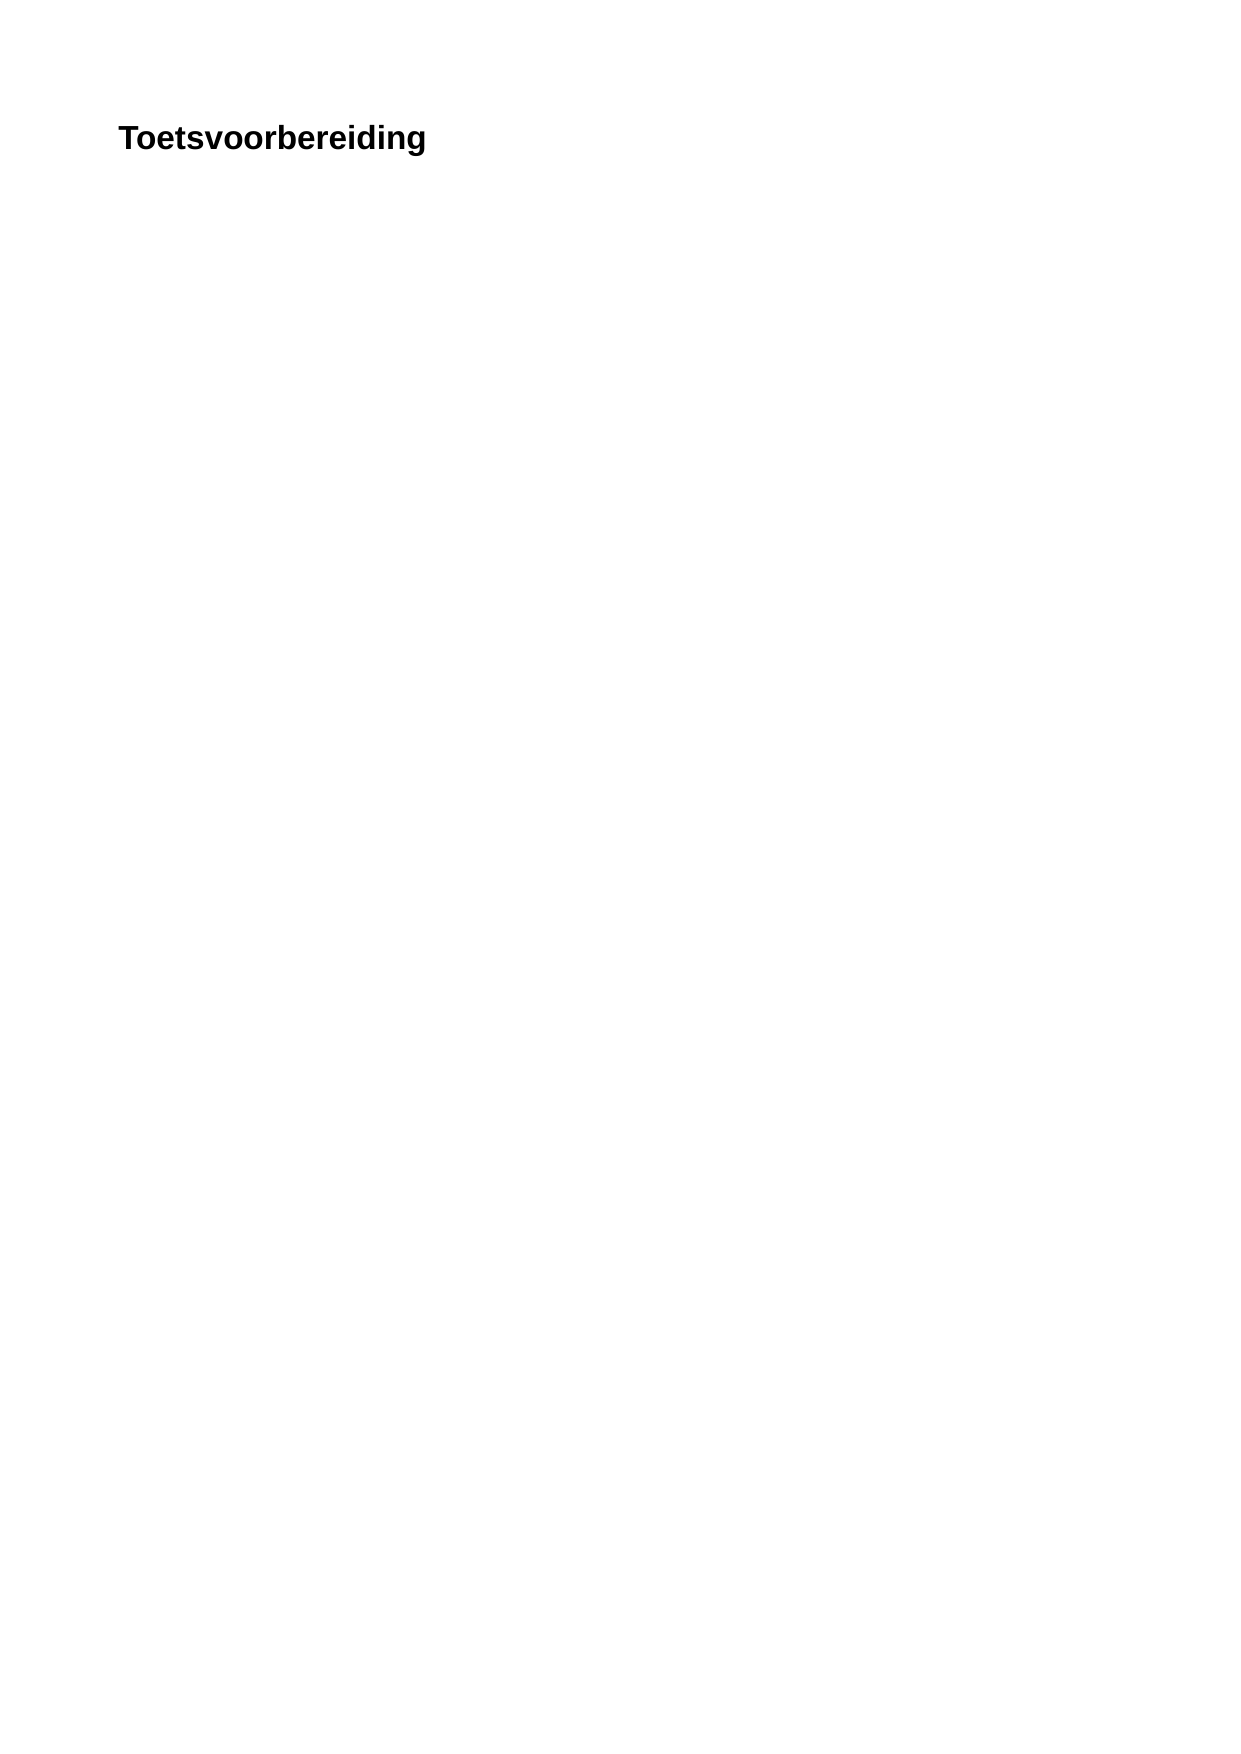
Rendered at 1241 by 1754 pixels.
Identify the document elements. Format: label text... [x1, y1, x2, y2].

text Toetsvoorbereiding [118, 118, 1122, 157]
